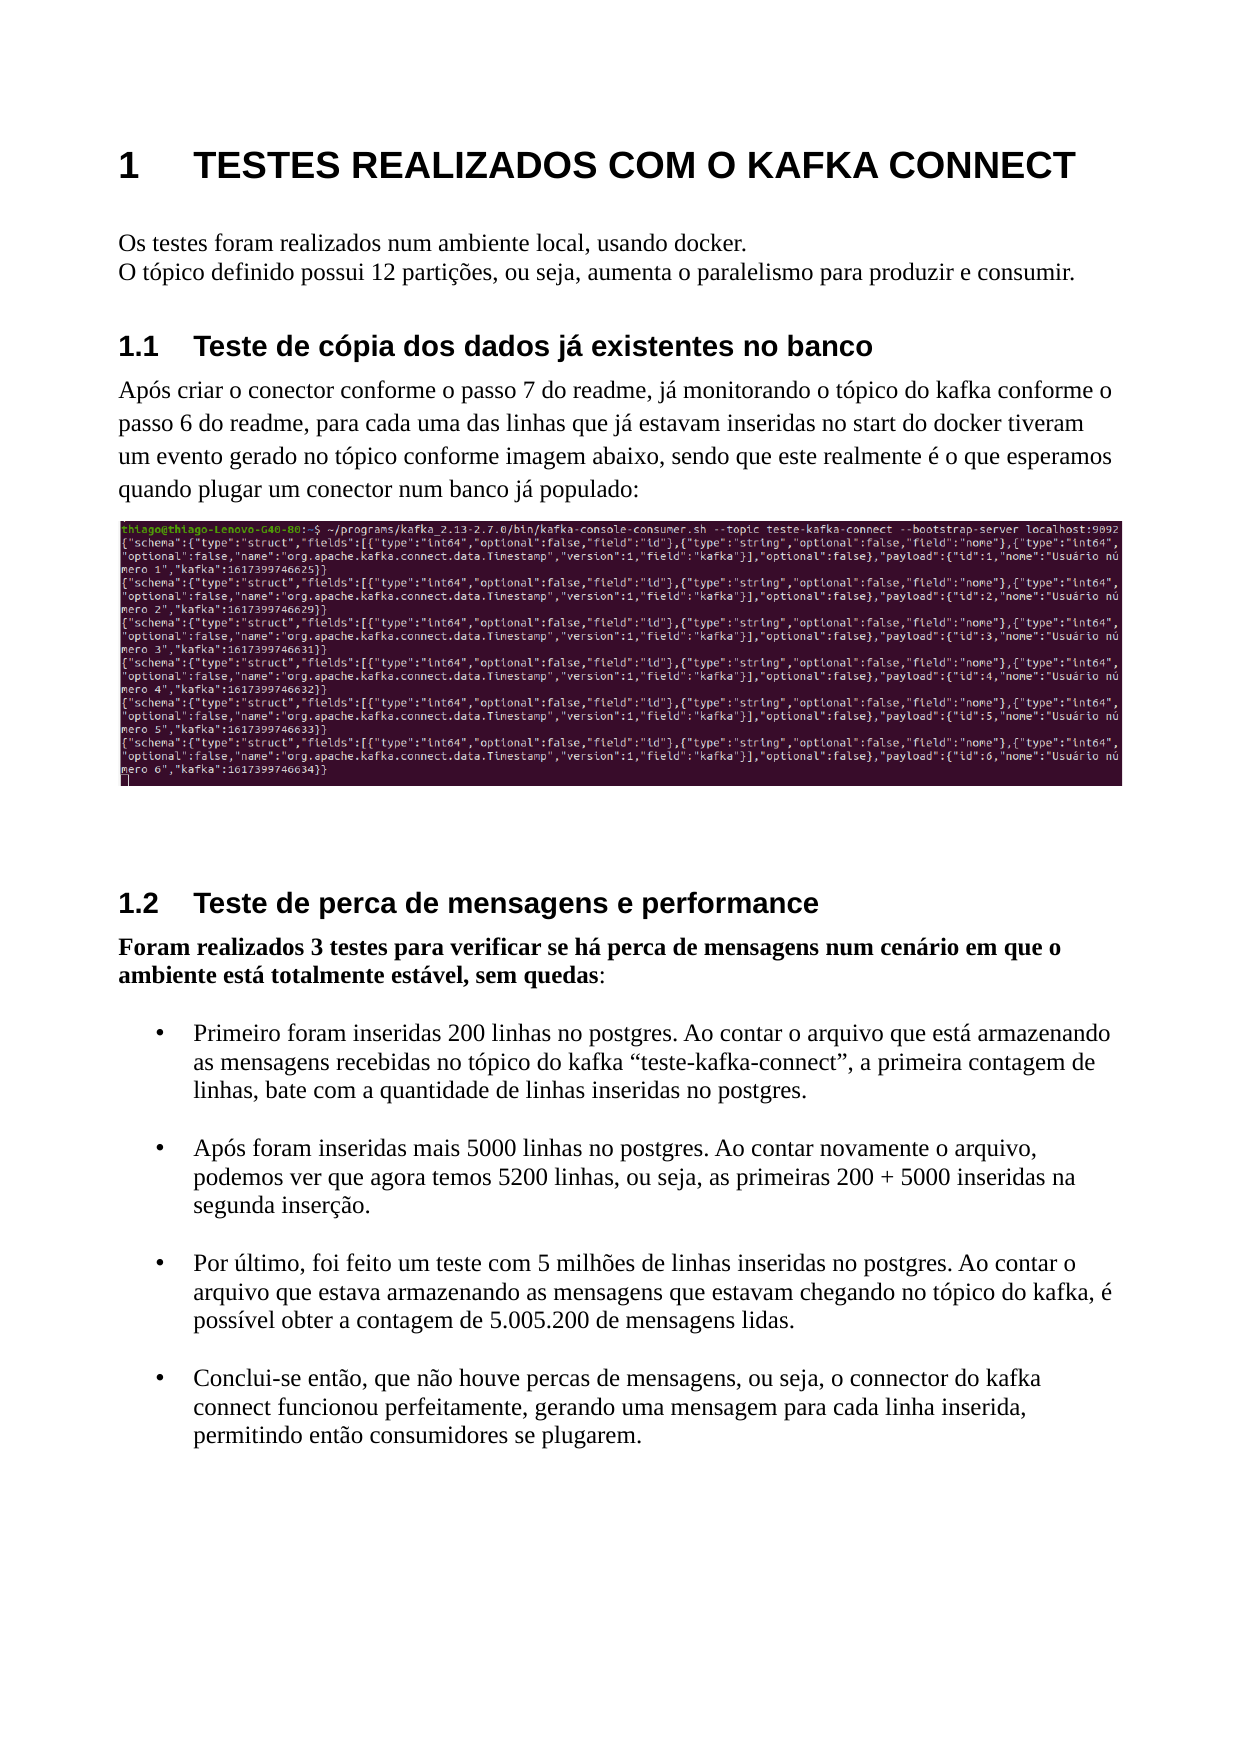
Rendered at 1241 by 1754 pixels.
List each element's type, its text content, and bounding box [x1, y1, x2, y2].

subtitle Teste de perca de mensagens e performance [118, 886, 1122, 919]
text Após criar o conector conforme o passo 7 do readme, já monitorando o tópico do kafka conforme o passo 6 do readme, para cada uma das linhas que já estavam inseridas no start do docker tiveram um evento gerado no tópico conforme imagem abaixo, sendo que este realmente é o que esperamos quando plugar um conector num banco já populado: [118, 375, 1122, 503]
list Conclui-se então, que não houve percas de mensagens, ou seja, o connector do kafka connect funcionou perfeitamente, gerando uma mensagem para cada linha inserida, permitindo então consumidores se plugarem. [156, 1363, 1122, 1449]
list Após foram inseridas mais 5000 linhas no postgres. Ao contar novamente o arquivo, podemos ver que agora temos 5200 linhas, ou seja, as primeiras 200 + 5000 inseridas na segunda inserção. [156, 1133, 1122, 1219]
text Os testes foram realizados num ambiente local, usando docker. [118, 228, 1122, 257]
list Primeiro foram inseridas 200 linhas no postgres. Ao contar o arquivo que está armazenando as mensagens recebidas no tópico do kafka “teste-kafka-connect”, a primeira contagem de linhas, bate com a quantidade de linhas inseridas no postgres. [156, 1018, 1122, 1104]
text O tópico definido possui 12 partições, ou seja, aumenta o paralelismo para produzir e consumir. [118, 257, 1122, 286]
picture [118, 521, 1123, 786]
text Foram realizados 3 testes para verificar se há perca de mensagens num cenário em que o ambiente está totalmente estável, sem quedas: [118, 932, 1122, 989]
subtitle Teste de cópia dos dados já existentes no banco [118, 329, 1122, 363]
subtitle TESTES REALIZADOS COM O KAFKA CONNECT [118, 143, 1122, 187]
list Por último, foi feito um teste com 5 milhões de linhas inseridas no postgres. Ao contar o arquivo que estava armazenando as mensagens que estavam chegando no tópico do kafka, é possível obter a contagem de 5.005.200 de mensagens lidas. [156, 1248, 1122, 1334]
